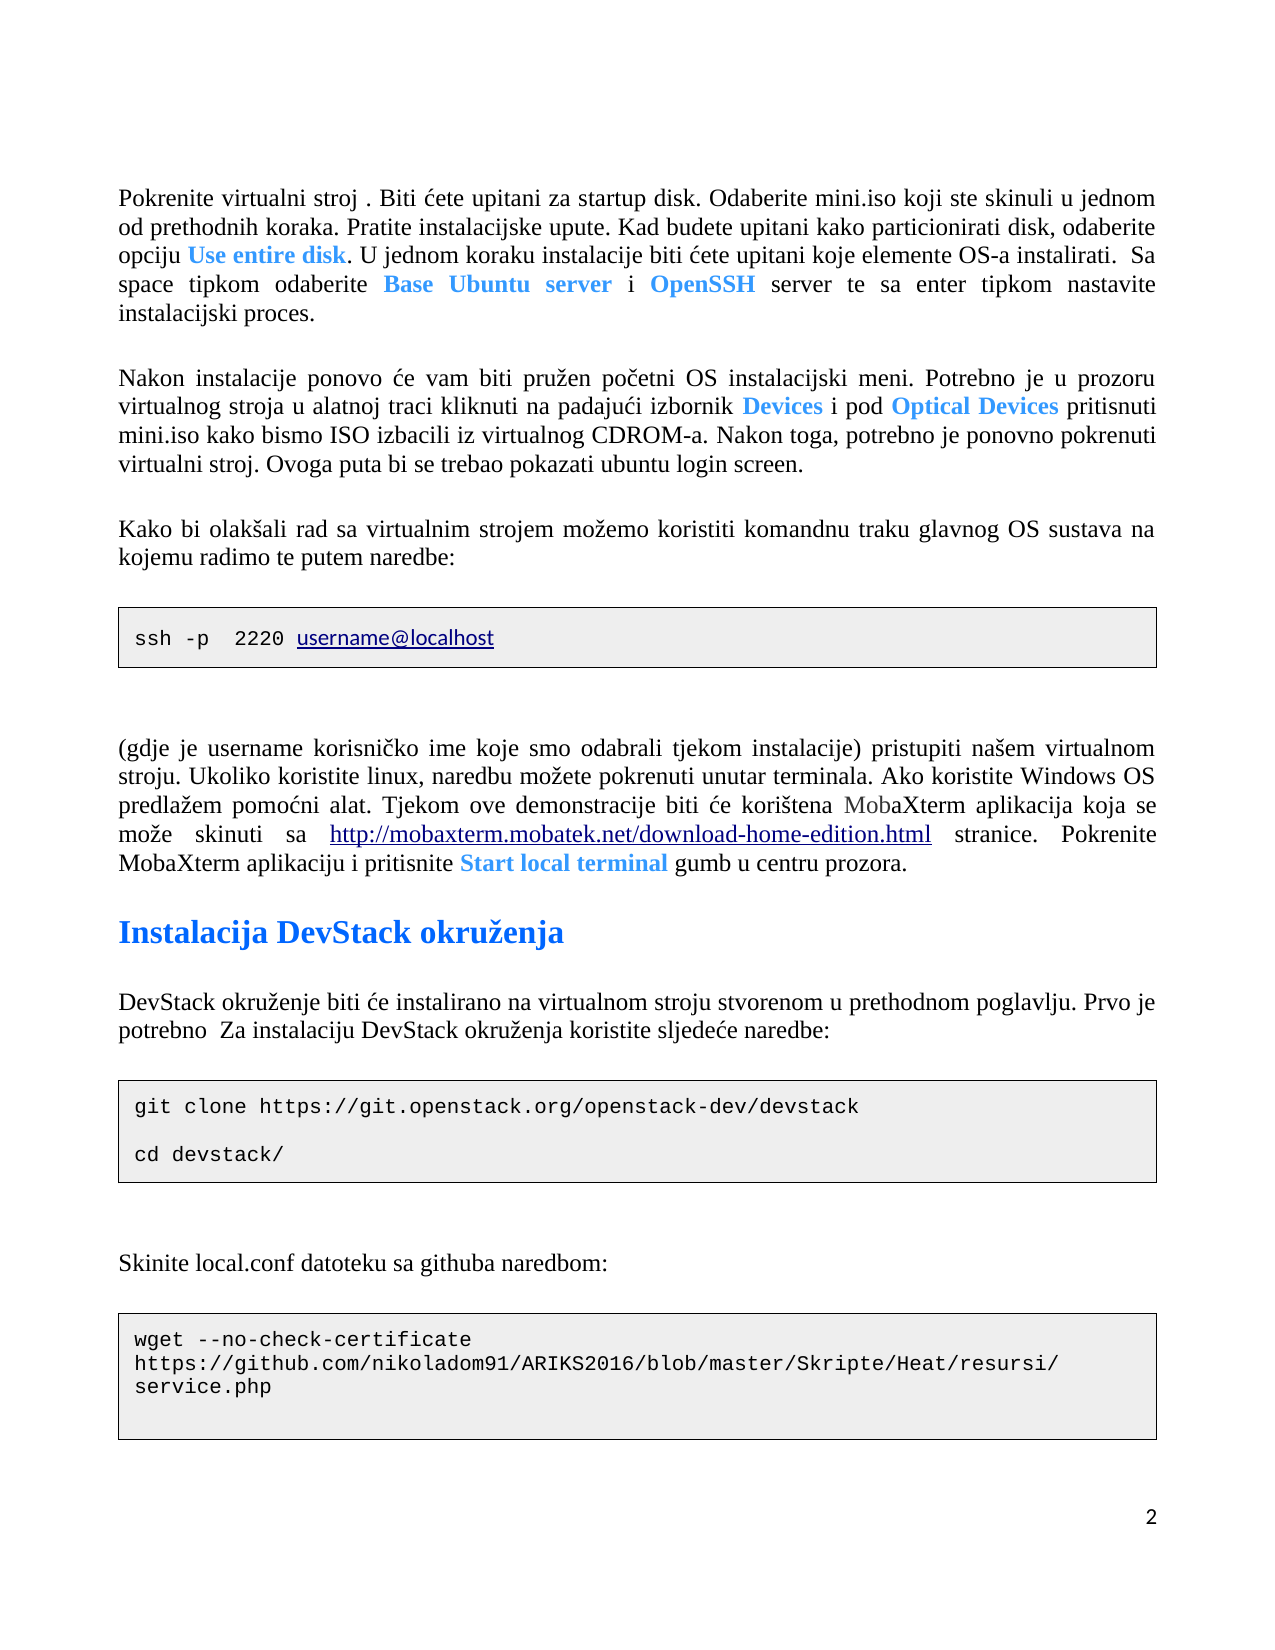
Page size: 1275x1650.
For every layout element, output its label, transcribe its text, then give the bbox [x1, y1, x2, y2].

text cd devstack/ [119, 1104, 1156, 1182]
text ssh -p 2220 username@localhost [119, 608, 1156, 667]
text Pokrenite virtualni stroj . Biti ćete upitani za startup disk. Odaberite mini.iso koji ste skinuli u jednom od prethodnih koraka. Pratite instalacijske upute. Kad budete upitani kako particionirati disk, odaberite opciju Use entire disk. U jednom koraku instalacije biti ćete upitani koje elemente OS-a instalirati. Sa space tipkom odaberite Base Ubuntu server i OpenSSH server te sa enter tipkom nastavite instalacijski proces. [118, 183, 1157, 327]
text Instalacija DevStack okruženja [118, 912, 1157, 951]
text Nakon instalacije ponovo će vam biti pružen početni OS instalacijski meni. Potrebno je u prozoru virtualnog stroja u alatnoj traci kliknuti na padajući izbornik Devices i pod Optical Devices pritisnuti mini.iso kako bismo ISO izbacili iz virtualnog CDROM-a. Nakon toga, potrebno je ponovno pokrenuti virtualni stroj. Ovoga puta bi se trebao pokazati ubuntu login screen. [118, 363, 1157, 478]
text Skinite local.conf datoteku sa githuba naredbom: [118, 1248, 1157, 1277]
text (gdje je username korisničko ime koje smo odabrali tjekom instalacije) pristupiti našem virtualnom stroju. Ukoliko koristite linux, naredbu možete pokrenuti unutar terminala. Ako koristite Windows OS predlažem pomoćni alat. Tjekom ove demonstracije biti će korištena MobaXterm aplikacija koja se može skinuti sa http://mobaxterm.mobatek.net/download-home-edition.html stranice. Pokrenite MobaXterm aplikaciju i pritisnite Start local terminal gumb u centru prozora. [118, 733, 1157, 876]
text DevStack okruženje biti će instalirano na virtualnom stroju stvorenom u prethodnom poglavlju. Prvo je potrebno Za instalaciju DevStack okruženja koristite sljedeće naredbe: [118, 987, 1157, 1044]
text Kako bi olakšali rad sa virtualnim strojem možemo koristiti komandnu traku glavnog OS sustava na kojemu radimo te putem naredbe: [118, 514, 1157, 571]
text git clone https://git.openstack.org/openstack-dev/devstack [119, 1081, 1156, 1104]
text wget --no-check-certificate https://github.com/nikoladom91/ARIKS2016/blob/master/Skripte/Heat/resursi/service.php [119, 1314, 1156, 1439]
